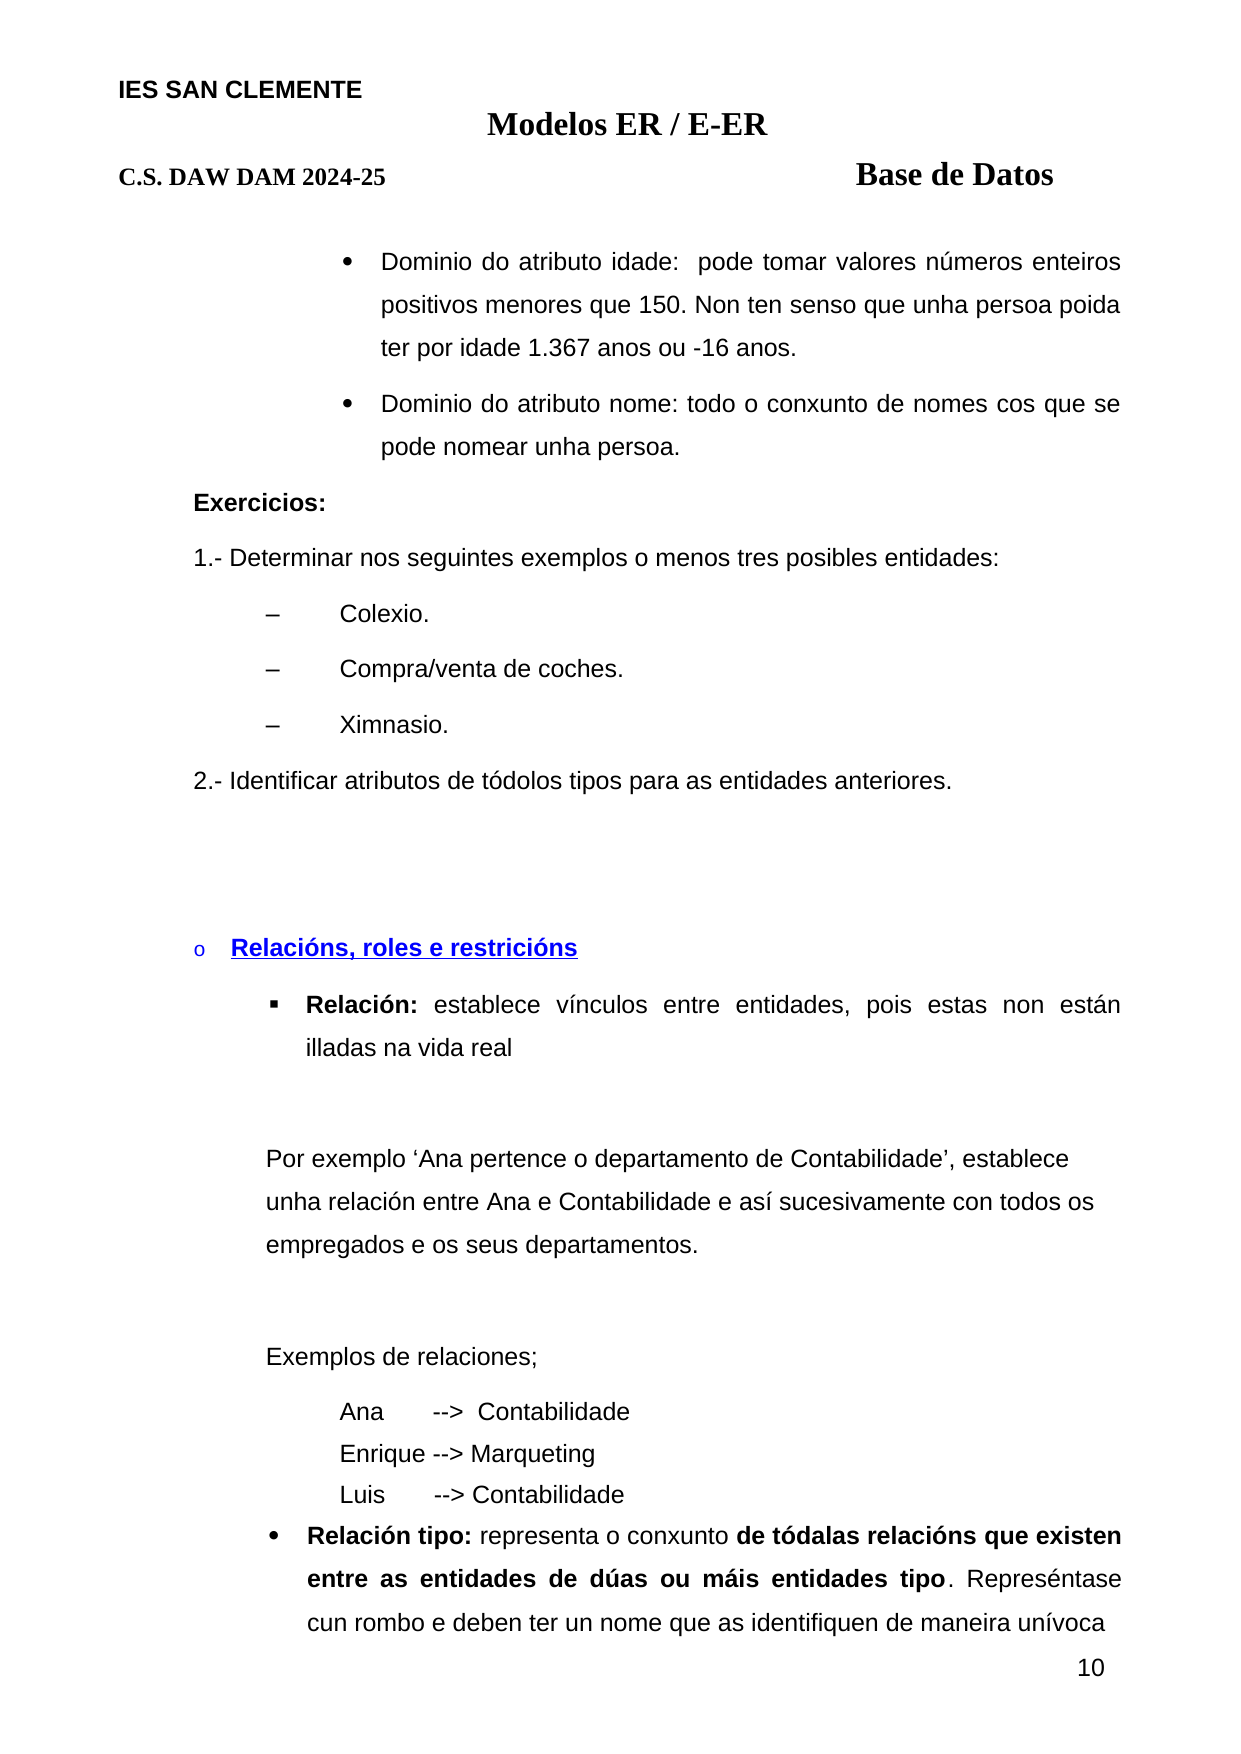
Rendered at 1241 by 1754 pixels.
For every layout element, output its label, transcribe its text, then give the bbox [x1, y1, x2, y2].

list Relación: establece vínculos entre entidades, pois estas non están illadas na vida real [268, 990, 1122, 1062]
list 2.- Identificar atributos de tódolos tipos para as entidades anteriores. [193, 766, 1122, 795]
list Dominio do atributo nome: todo o conxunto de nomes cos que se pode nomear unha persoa. [343, 389, 1122, 461]
text Exercicios: [193, 487, 1122, 516]
text Enrique --> Marqueting [118, 1439, 1122, 1467]
list Compra/venta de coches. [266, 654, 1122, 683]
text Por exemplo ‘Ana pertence o departamento de Contabilidade’, establece unha relación entre Ana e Contabilidade e así sucesivamente con todos os empregados e os seus departamentos. [118, 1144, 1122, 1259]
list Colexio. [266, 599, 1122, 628]
text 1.- Determinar nos seguintes exemplos o menos tres posibles entidades: [193, 543, 1122, 572]
list Relacións, roles e restricións [193, 933, 1122, 962]
text Luis --> Contabilidade [118, 1480, 1122, 1509]
text Ana --> Contabilidade [118, 1397, 1122, 1426]
list Dominio do atributo idade: pode tomar valores números enteiros positivos menores que 150. Non ten senso que unha persoa poida ter por idade 1.367 anos ou -16 anos. [343, 247, 1122, 362]
list Ximnasio. [266, 710, 1122, 739]
text Exemplos de relaciones; [118, 1342, 1122, 1371]
list Relación tipo: representa o conxunto de tódalas relacións que existen entre as entidades de dúas ou máis entidades tipo. Represéntase cun rombo e deben ter un nome que as identifiquen de maneira unívoca [269, 1521, 1122, 1636]
